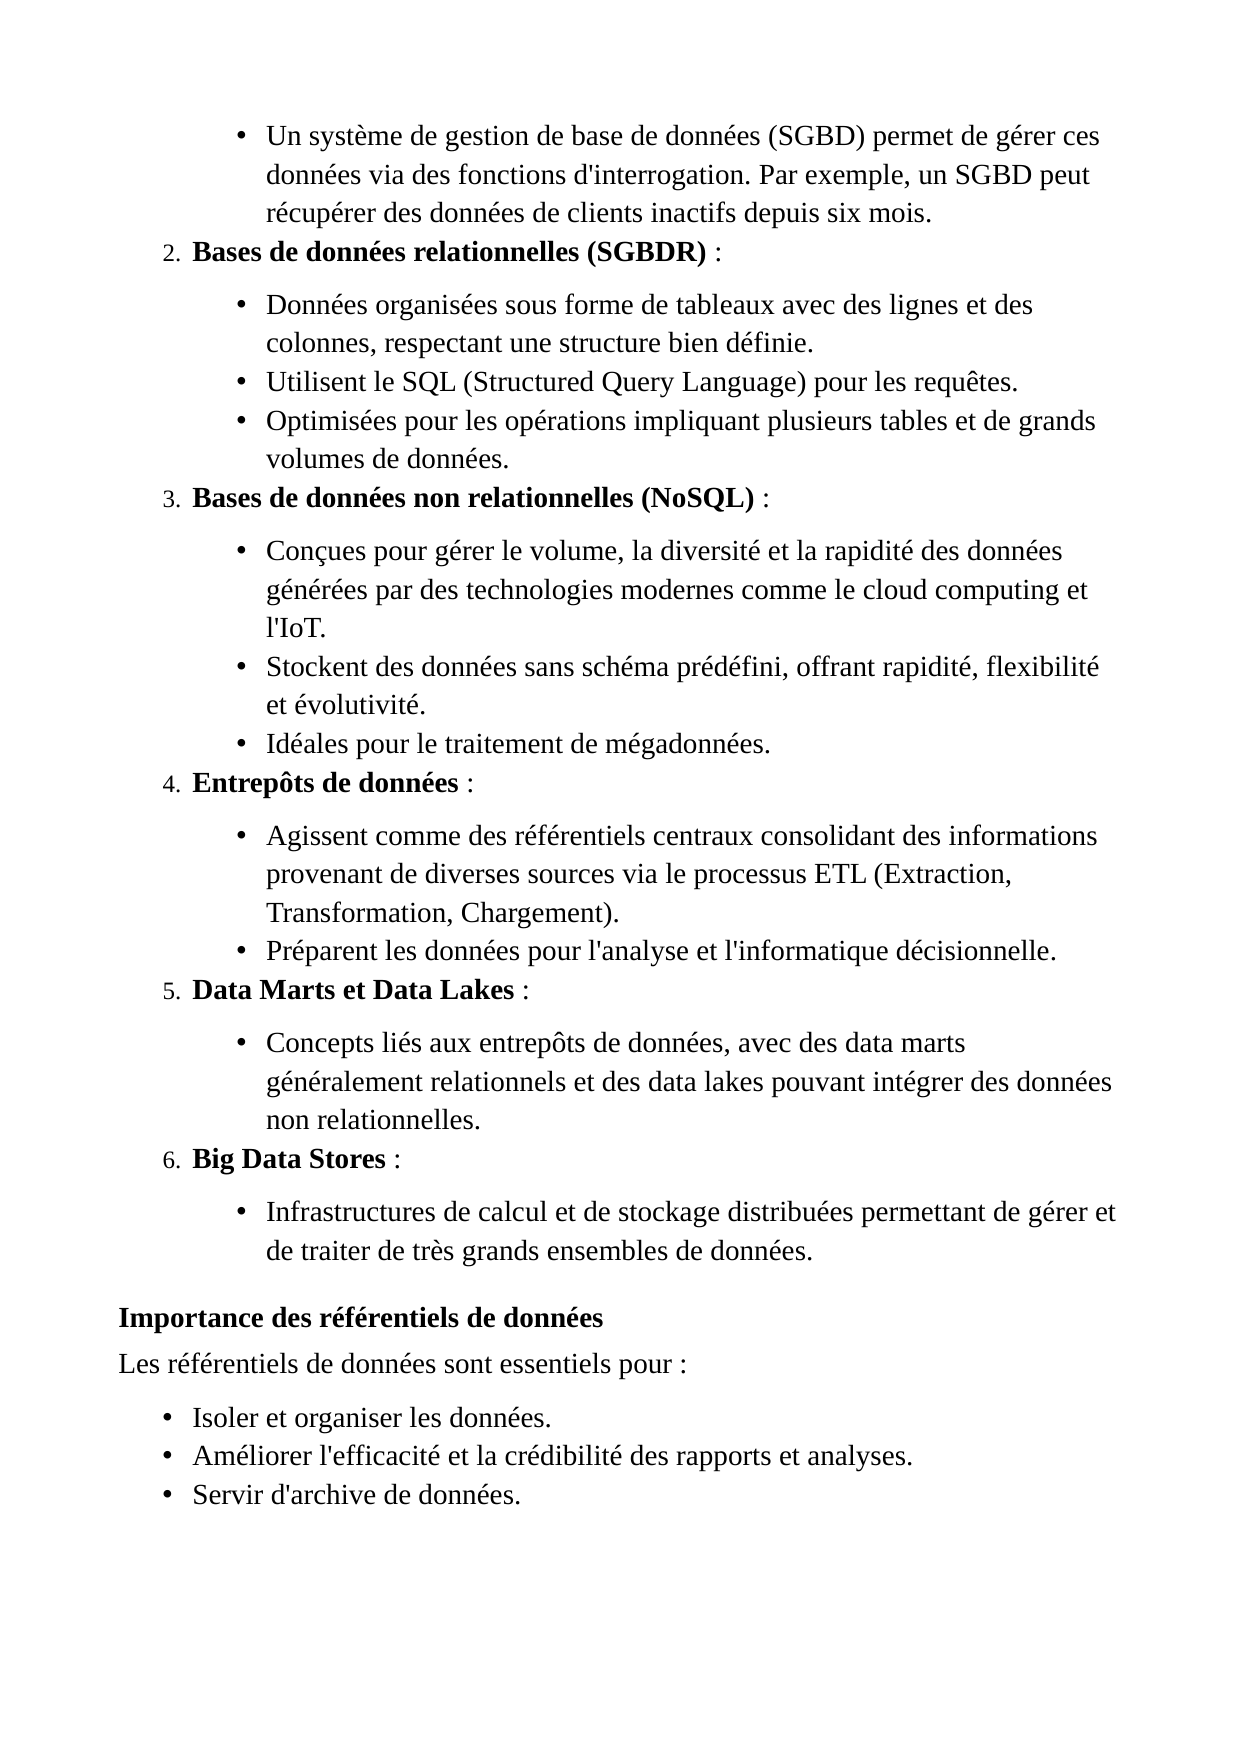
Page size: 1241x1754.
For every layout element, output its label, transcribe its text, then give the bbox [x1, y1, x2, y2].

list Stockent des données sans schéma prédéfini, offrant rapidité, flexibilité et évolutivité. [236, 649, 1122, 721]
list Utilisent le SQL (Structured Query Language) pour les requêtes. [236, 364, 1122, 398]
list Big Data Stores : [162, 1141, 1122, 1174]
list Préparent les données pour l'analyse et l'informatique décisionnelle. [236, 933, 1122, 967]
list Data Marts et Data Lakes : [162, 972, 1122, 1006]
list Servir d'archive de données. [162, 1477, 1122, 1511]
list Entrepôts de données : [162, 765, 1122, 798]
list Isoler et organiser les données. [162, 1400, 1122, 1433]
list Optimisées pour les opérations impliquant plusieurs tables et de grands volumes de données. [236, 403, 1122, 475]
list Améliorer l'efficacité et la crédibilité des rapports et analyses. [162, 1438, 1122, 1472]
list Infrastructures de calcul et de stockage distribuées permettant de gérer et de traiter de très grands ensembles de données. [236, 1194, 1122, 1266]
list Concepts liés aux entrepôts de données, avec des data marts généralement relationnels et des data lakes pouvant intégrer des données non relationnelles. [236, 1025, 1122, 1136]
list Idéales pour le traitement de mégadonnées. [236, 726, 1122, 760]
text Les référentiels de données sont essentiels pour : [118, 1347, 1122, 1380]
list Conçues pour gérer le volume, la diversité et la rapidité des données générées par des technologies modernes comme le cloud computing et l'IoT. [236, 533, 1122, 644]
list Bases de données non relationnelles (NoSQL) : [162, 480, 1122, 513]
list Données organisées sous forme de tableaux avec des lignes et des colonnes, respectant une structure bien définie. [236, 287, 1122, 359]
subtitle Importance des référentiels de données [118, 1301, 1122, 1334]
list Bases de données relationnelles (SGBDR) : [162, 234, 1122, 267]
list Agissent comme des référentiels centraux consolidant des informations provenant de diverses sources via le processus ETL (Extraction, Transformation, Chargement). [236, 818, 1122, 928]
list Un système de gestion de base de données (SGBD) permet de gérer ces données via des fonctions d'interrogation. Par exemple, un SGBD peut récupérer des données de clients inactifs depuis six mois. [236, 118, 1122, 229]
